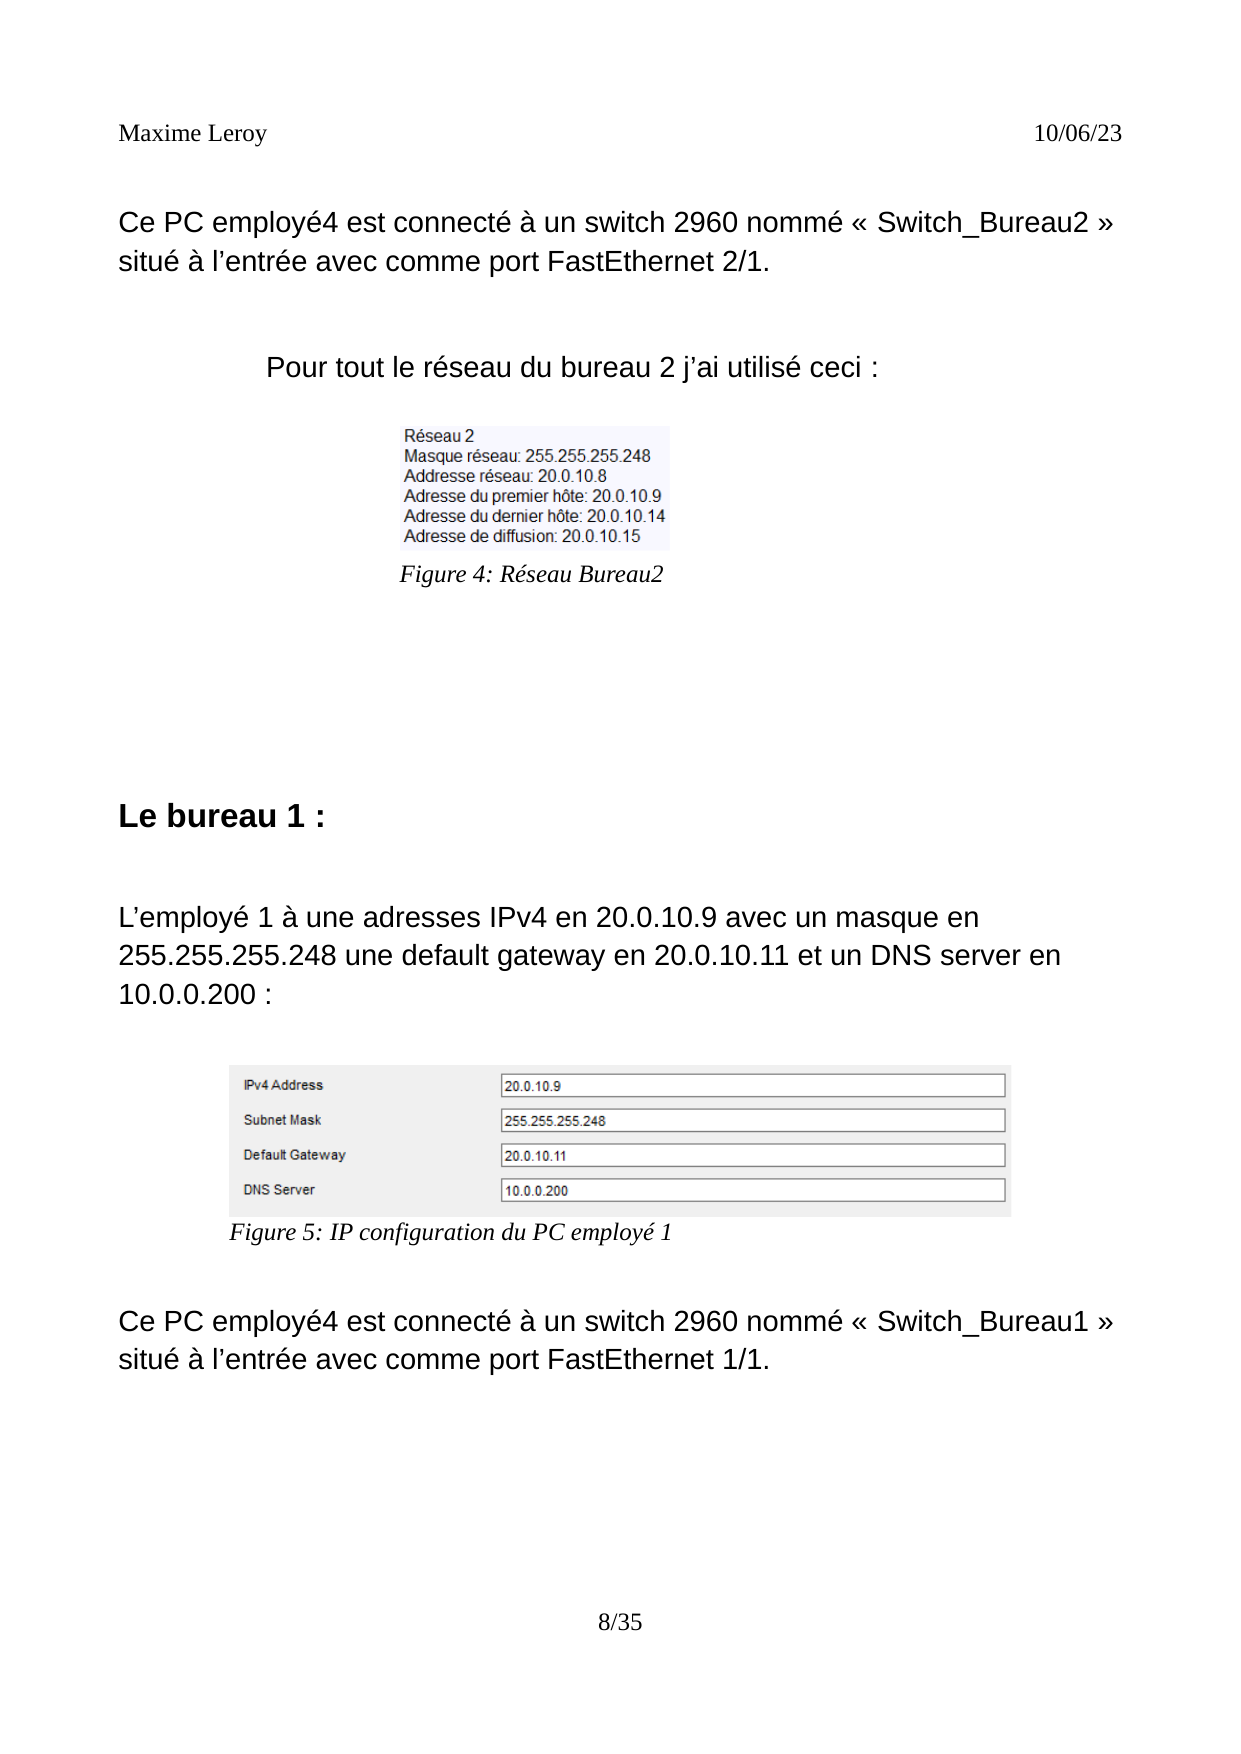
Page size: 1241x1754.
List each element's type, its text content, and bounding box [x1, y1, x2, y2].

text L’employé 1 à une adresses IPv4 en 20.0.10.9 avec un masque en 255.255.255.248 une default gateway en 20.0.10.11 et un DNS server en 10.0.0.200 : [118, 900, 1122, 1010]
text Ce PC employé4 est connecté à un switch 2960 nommé « Switch_Bureau2 » situé à l’entrée avec comme port FastEthernet 2/1. [118, 205, 1122, 277]
picture [399, 426, 675, 560]
text Figure 4: Réseau Bureau2 [399, 560, 674, 588]
text Pour tout le réseau du bureau 2 j’ai utilisé ceci : [118, 350, 1122, 383]
subtitle Le bureau 1 : [118, 796, 1122, 834]
text Ce PC employé4 est connecté à un switch 2960 nommé « Switch_Bureau1 » situé à l’entrée avec comme port FastEthernet 1/1. [118, 1304, 1122, 1376]
picture [229, 1065, 1012, 1217]
text Figure 5: IP configuration du PC employé 1 [229, 1217, 1011, 1246]
